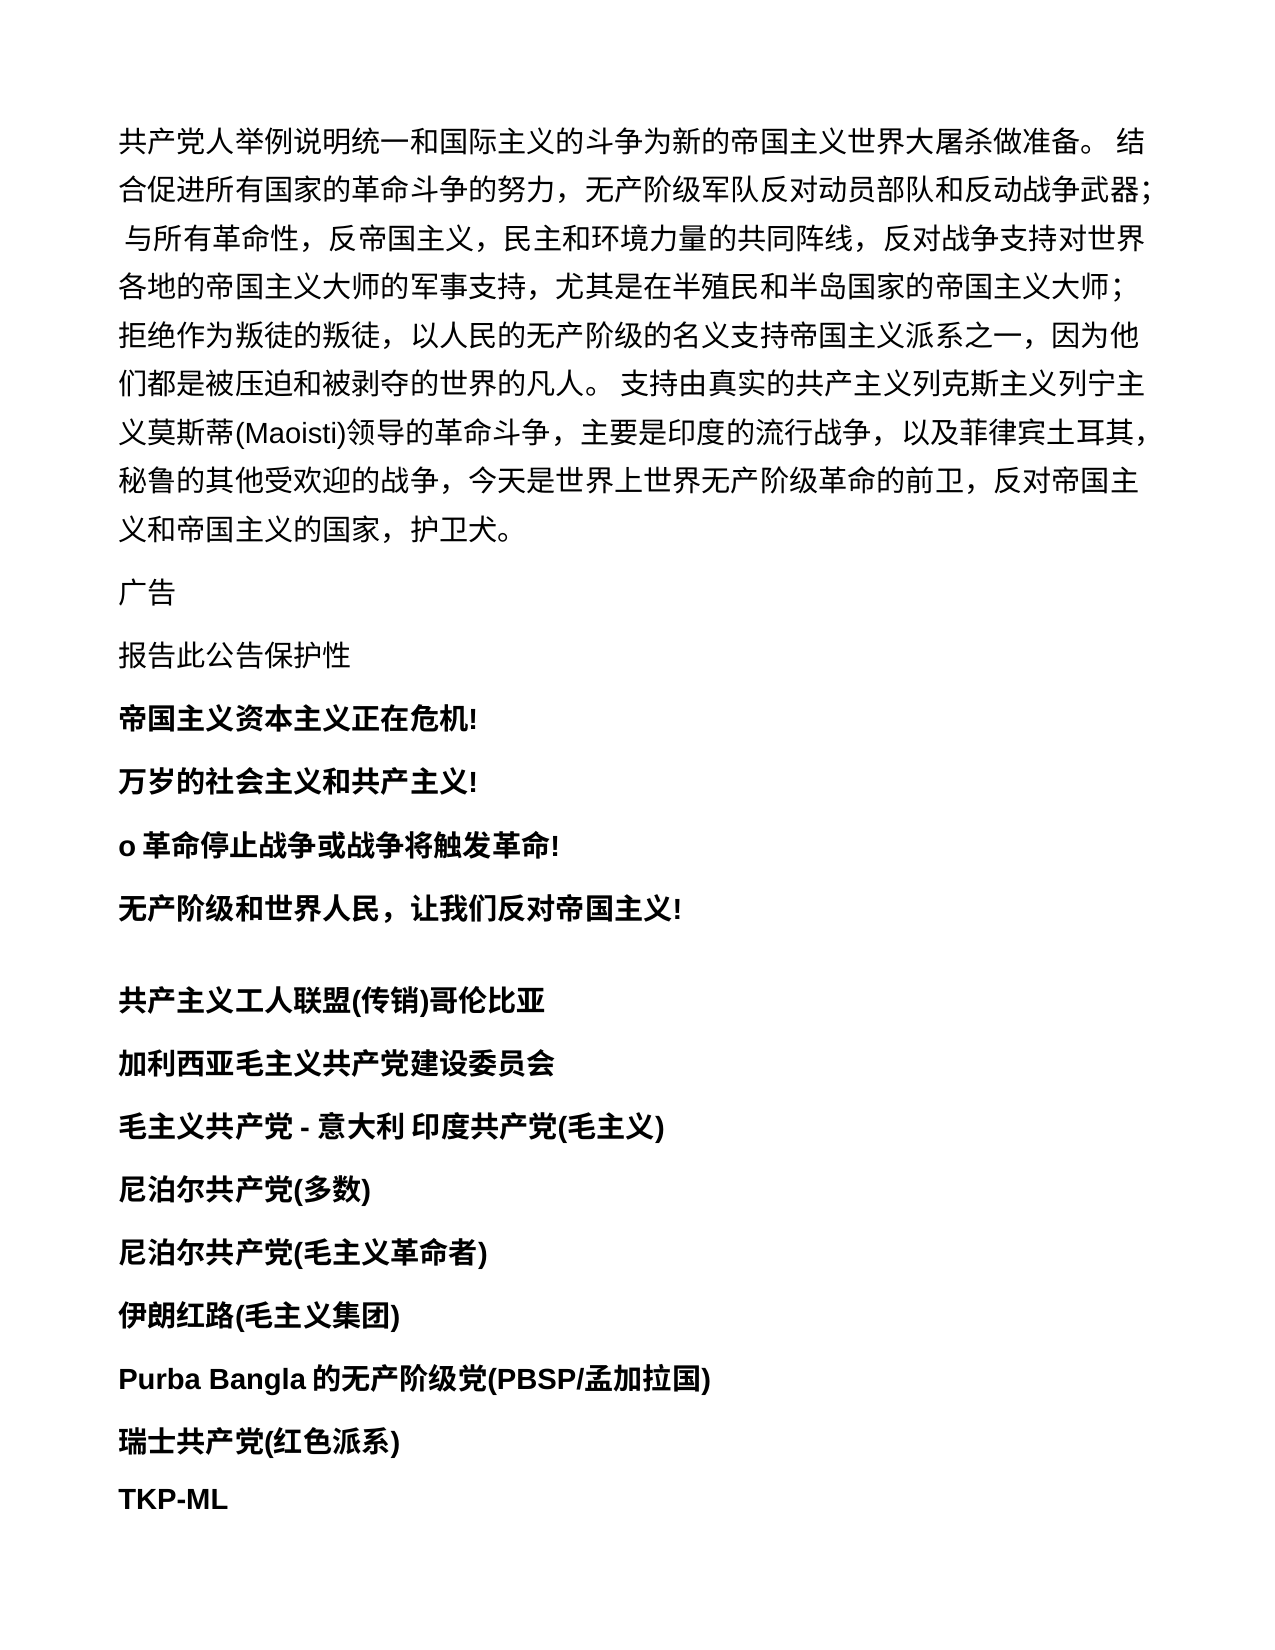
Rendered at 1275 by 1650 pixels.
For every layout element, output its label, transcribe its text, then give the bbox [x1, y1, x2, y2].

text 报告此公告保护性 [118, 633, 1157, 675]
text 尼泊尔共产党(多数) [118, 1166, 1157, 1209]
text 帝国主义资本主义正在危机! [118, 696, 1157, 738]
text 共产主义工人联盟(传销)哥伦比亚 [118, 977, 1157, 1019]
text 加利西亚毛主义共产党建设委员会 [118, 1040, 1157, 1082]
text o革命停止战争或战争将触发革命! [118, 822, 1157, 864]
text 伊朗红路(毛主义集团) [118, 1293, 1157, 1335]
text 无产阶级和世界人民，让我们反对帝国主义! [118, 885, 1157, 927]
text 广告 [118, 569, 1157, 612]
text TKP-ML [118, 1482, 1157, 1516]
text 万岁的社会主义和共产主义! [118, 759, 1157, 801]
text 尼泊尔共产党(毛主义革命者) [118, 1229, 1157, 1272]
text 瑞士共产党(红色派系) [118, 1419, 1157, 1461]
text Purba Bangla的无产阶级党(PBSP/孟加拉国) [118, 1356, 1157, 1398]
text 共产党人举例说明统一和国际主义的斗争为新的帝国主义世界大屠杀做准备。 结合促进所有国家的革命斗争的努力，无产阶级军队反对动员部队和反动战争武器； 与所有革命性，反帝国主义，民主和环境力量的共同阵线，反对战争支持对世界各地的帝国主义大师的军事支持，尤其是在半殖民和半岛国家的帝国主义大师； 拒绝作为叛徒的叛徒，以人民的无产阶级的名义支持帝国主义派系之一，因为他们都是被压迫和被剥夺的世界的凡人。 支持由真实的共产主义列克斯主义列宁主义莫斯蒂(Maoisti)领导的革命斗争，主要是印度的流行战争，以及菲律宾土耳其，秘鲁的其他受欢迎的战争，今天是世界上世界无产阶级革命的前卫，反对帝国主义和帝国主义的国家，护卫犬。 [118, 118, 1157, 549]
text 毛主义共产党 - 意大利 印度共产党(毛主义) [118, 1103, 1157, 1146]
